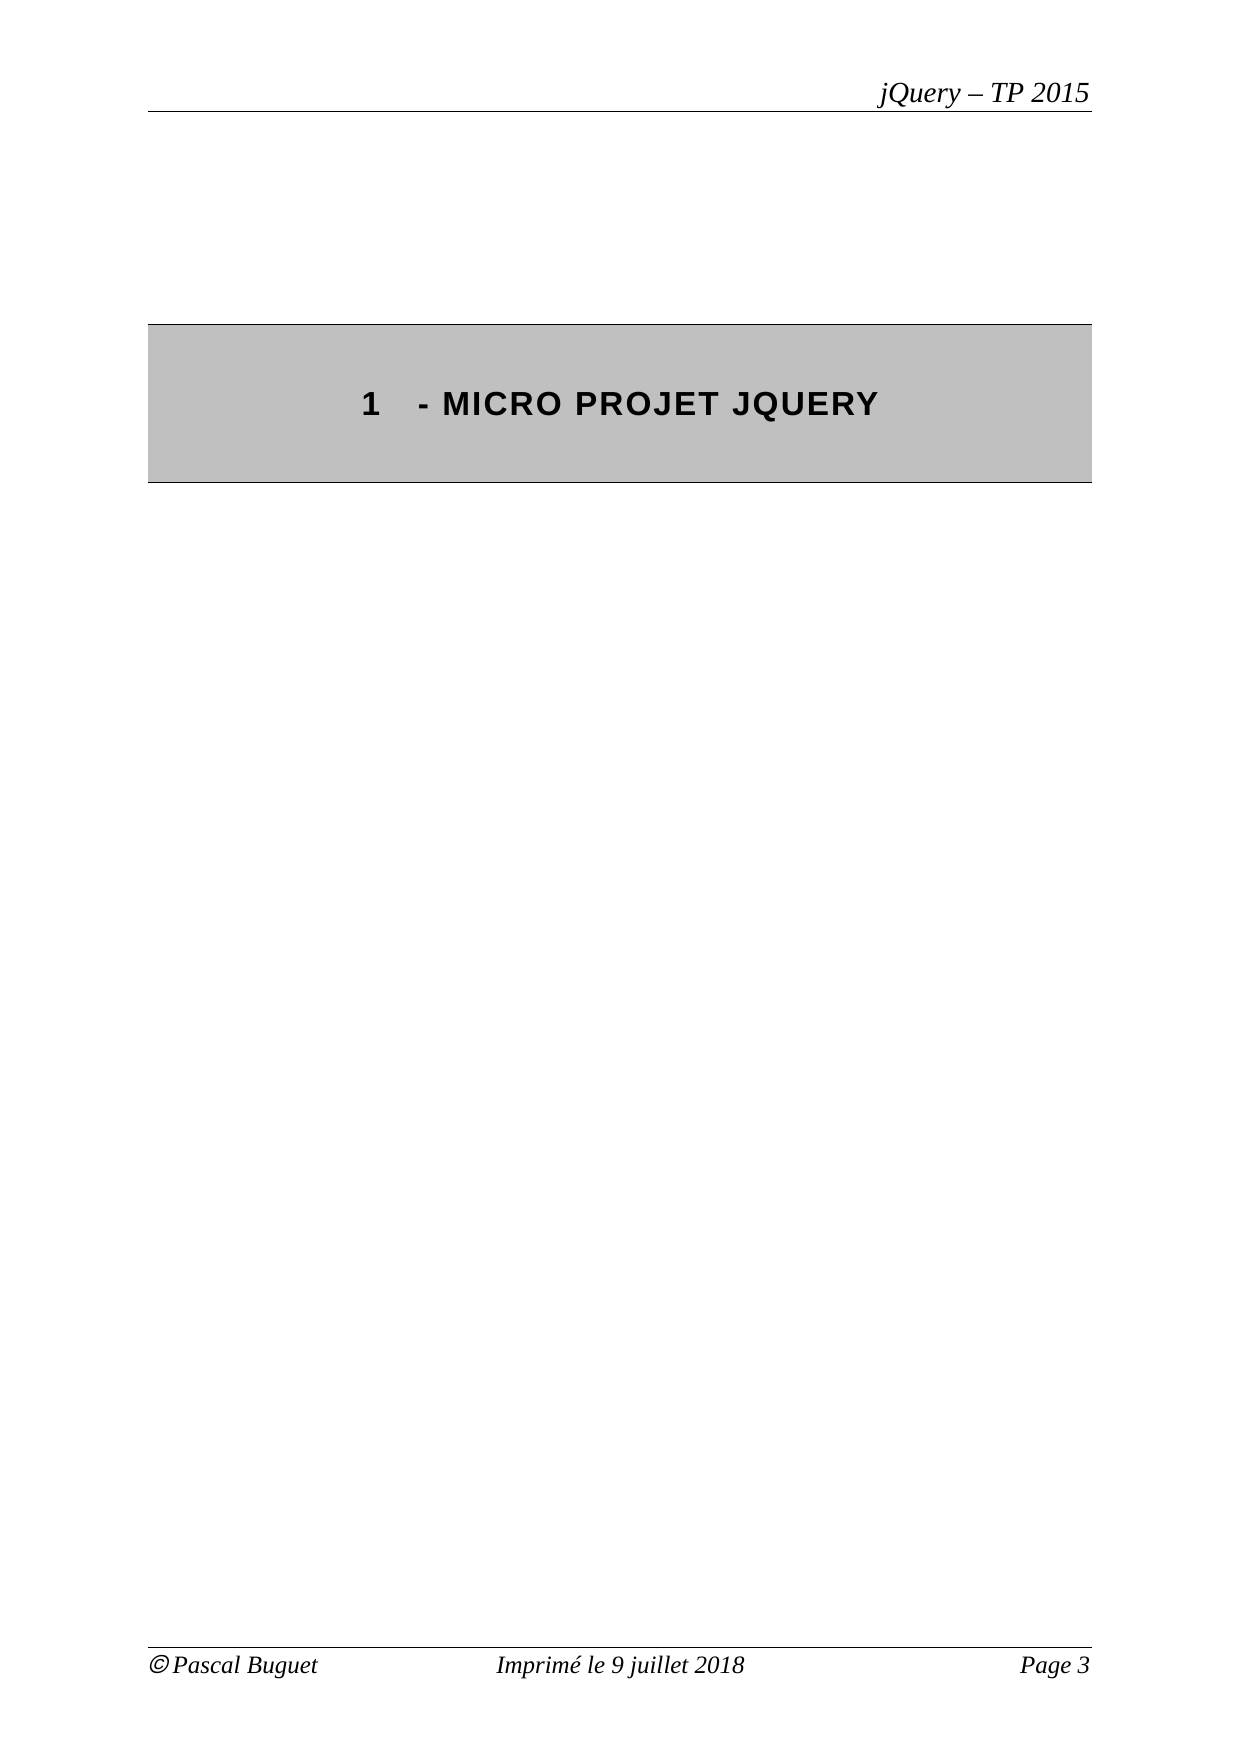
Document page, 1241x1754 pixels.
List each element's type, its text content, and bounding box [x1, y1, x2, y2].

subtitle - MICRO PROJET jQuery [148, 325, 1092, 482]
